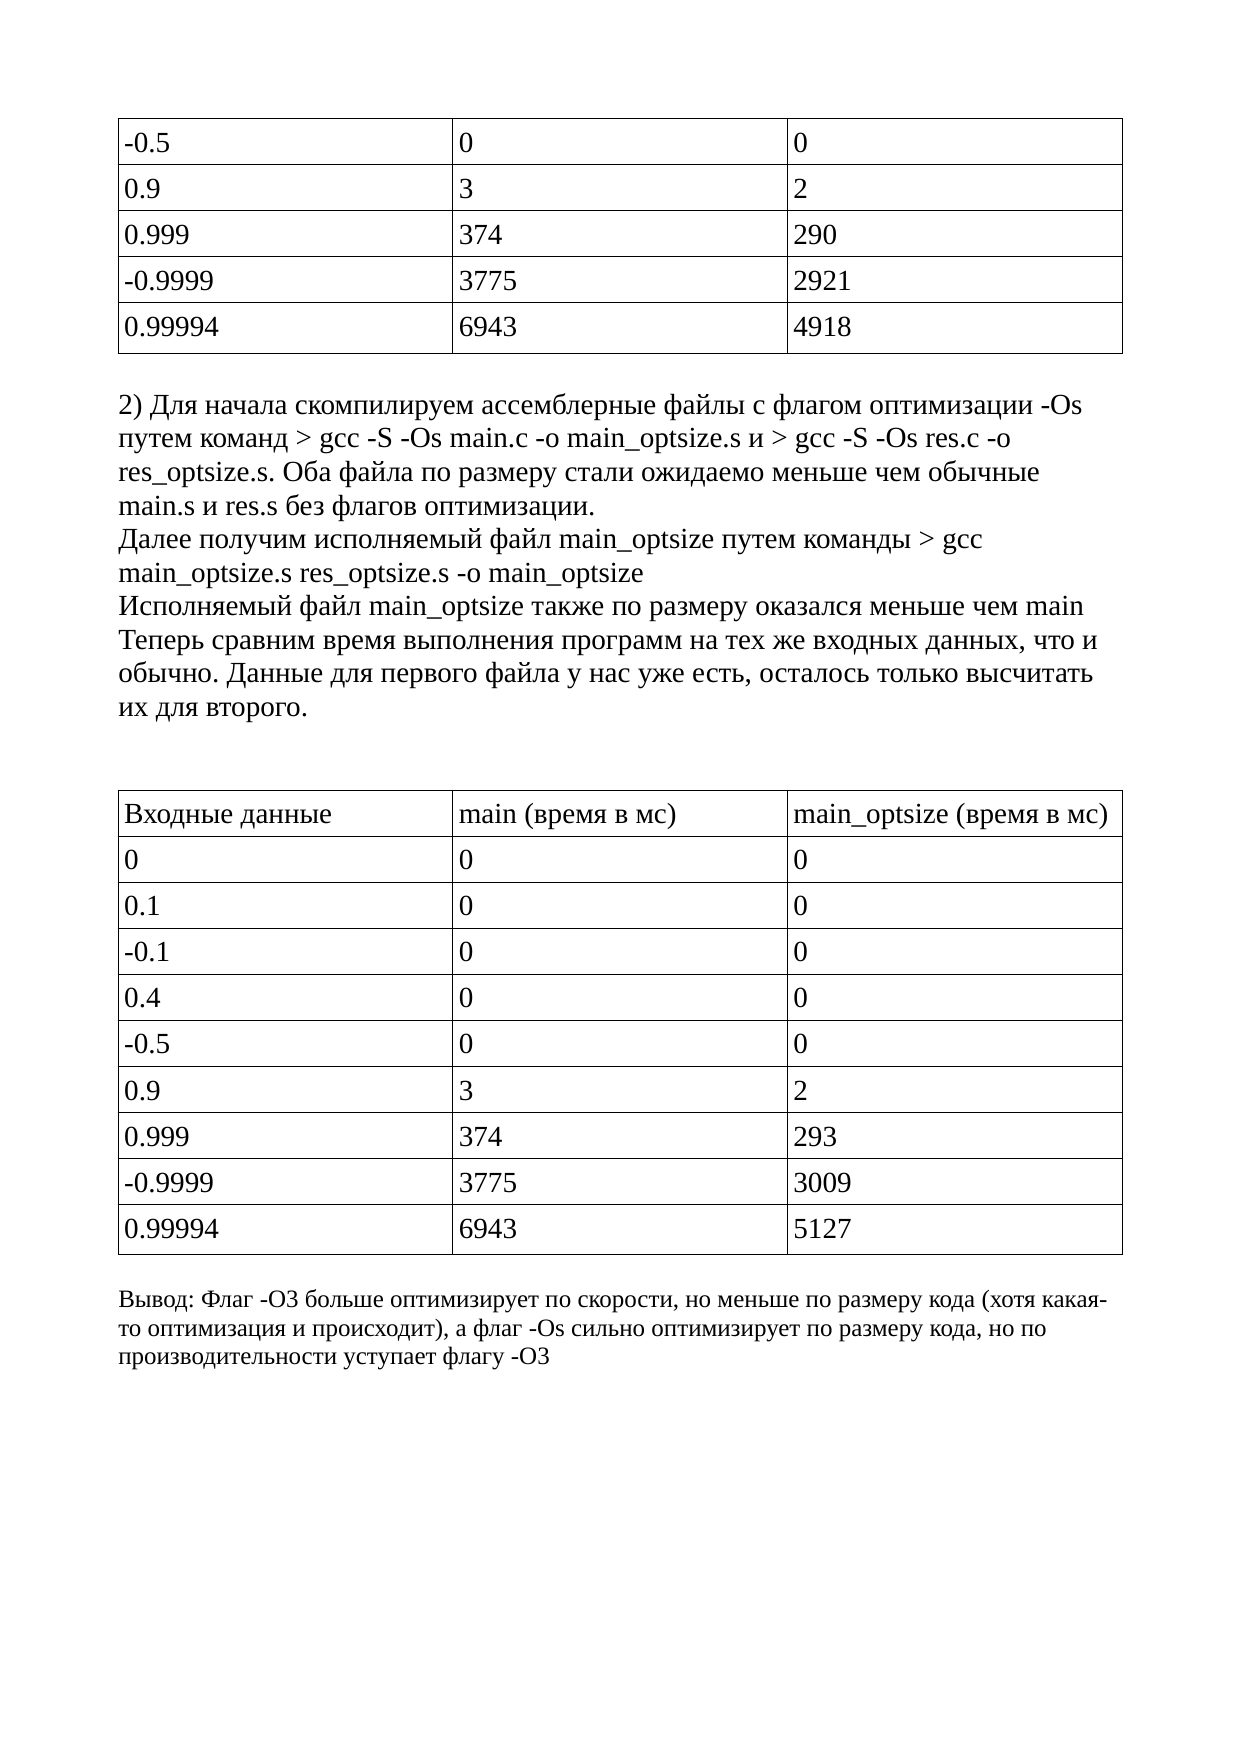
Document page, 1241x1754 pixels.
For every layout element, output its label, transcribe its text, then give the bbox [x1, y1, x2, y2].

table_cell 0 [453, 929, 787, 974]
table_cell 290 [788, 211, 1122, 256]
table_cell -0.9999 [119, 257, 452, 302]
table_cell 0 [453, 119, 787, 164]
table_cell 0 [788, 975, 1122, 1020]
table_cell 3 [453, 165, 787, 210]
table_cell 0.99994 [119, 303, 452, 352]
table_cell 0 [788, 883, 1122, 928]
table_cell -0.9999 [119, 1159, 452, 1204]
table_cell 3775 [453, 257, 787, 302]
table_cell -0.1 [119, 929, 452, 974]
table_cell 3775 [453, 1159, 787, 1204]
table_cell 6943 [453, 1205, 787, 1254]
text Теперь сравним время выполнения программ на тех же входных данных, что и обычно. Данные для первого файла у нас уже есть, осталось только высчитать их для второго. [118, 622, 1122, 722]
table_cell 0.4 [119, 975, 452, 1020]
table_cell 0 [453, 883, 787, 928]
table_cell 2 [788, 165, 1122, 210]
table_cell 3 [453, 1067, 787, 1112]
table_header Входные данные [119, 791, 452, 836]
text 2) Для начала скомпилируем ассемблерные файлы с флагом оптимизации -Os путем команд > gcc -S -Os main.c -o main_optsize.s и > gcc -S -Os res.c -o res_optsize.s. Оба файла по размеру стали ожидаемо меньше чем обычные main.s и res.s без флагов оптимизации. [118, 387, 1122, 521]
text Далее получим исполняемый файл main_optsize путем команды > gcc main_optsize.s res_optsize.s -o main_optsize [118, 521, 1122, 588]
table_cell 0 [453, 975, 787, 1020]
table_cell 0 [453, 1021, 787, 1066]
text Исполняемый файл main_optsize также по размеру оказался меньше чем main [118, 588, 1122, 622]
table_cell 2 [788, 1067, 1122, 1112]
table_cell 0.99994 [119, 1205, 452, 1254]
table_cell -0.5 [119, 119, 452, 164]
table_cell 0 [788, 929, 1122, 974]
table_cell 4918 [788, 303, 1122, 352]
table_cell 0.999 [119, 211, 452, 256]
table_cell 6943 [453, 303, 787, 352]
table_cell 0 [788, 837, 1122, 882]
table_cell 0.9 [119, 1067, 452, 1112]
table_cell 0.999 [119, 1113, 452, 1158]
table_cell 3009 [788, 1159, 1122, 1204]
table_cell 293 [788, 1113, 1122, 1158]
table_cell 0 [119, 837, 452, 882]
table_cell 0 [788, 1021, 1122, 1066]
table_cell 5127 [788, 1205, 1122, 1254]
text Вывод: Флаг -О3 больше оптимизирует по скорости, но меньше по размеру кода (хотя какая-то оптимизация и происходит), а флаг -Os сильно оптимизирует по размеру кода, но по производительности уступает флагу -О3 [118, 1284, 1122, 1370]
table_cell -0.5 [119, 1021, 452, 1066]
table_cell 0 [788, 119, 1122, 164]
table_cell 0.9 [119, 165, 452, 210]
table_cell 2921 [788, 257, 1122, 302]
table_header main_optsize (время в мс) [788, 791, 1122, 836]
table_cell 0.1 [119, 883, 452, 928]
table_cell 0 [453, 837, 787, 882]
table_cell 374 [453, 211, 787, 256]
table_header main (время в мс) [453, 791, 787, 836]
table_cell 374 [453, 1113, 787, 1158]
